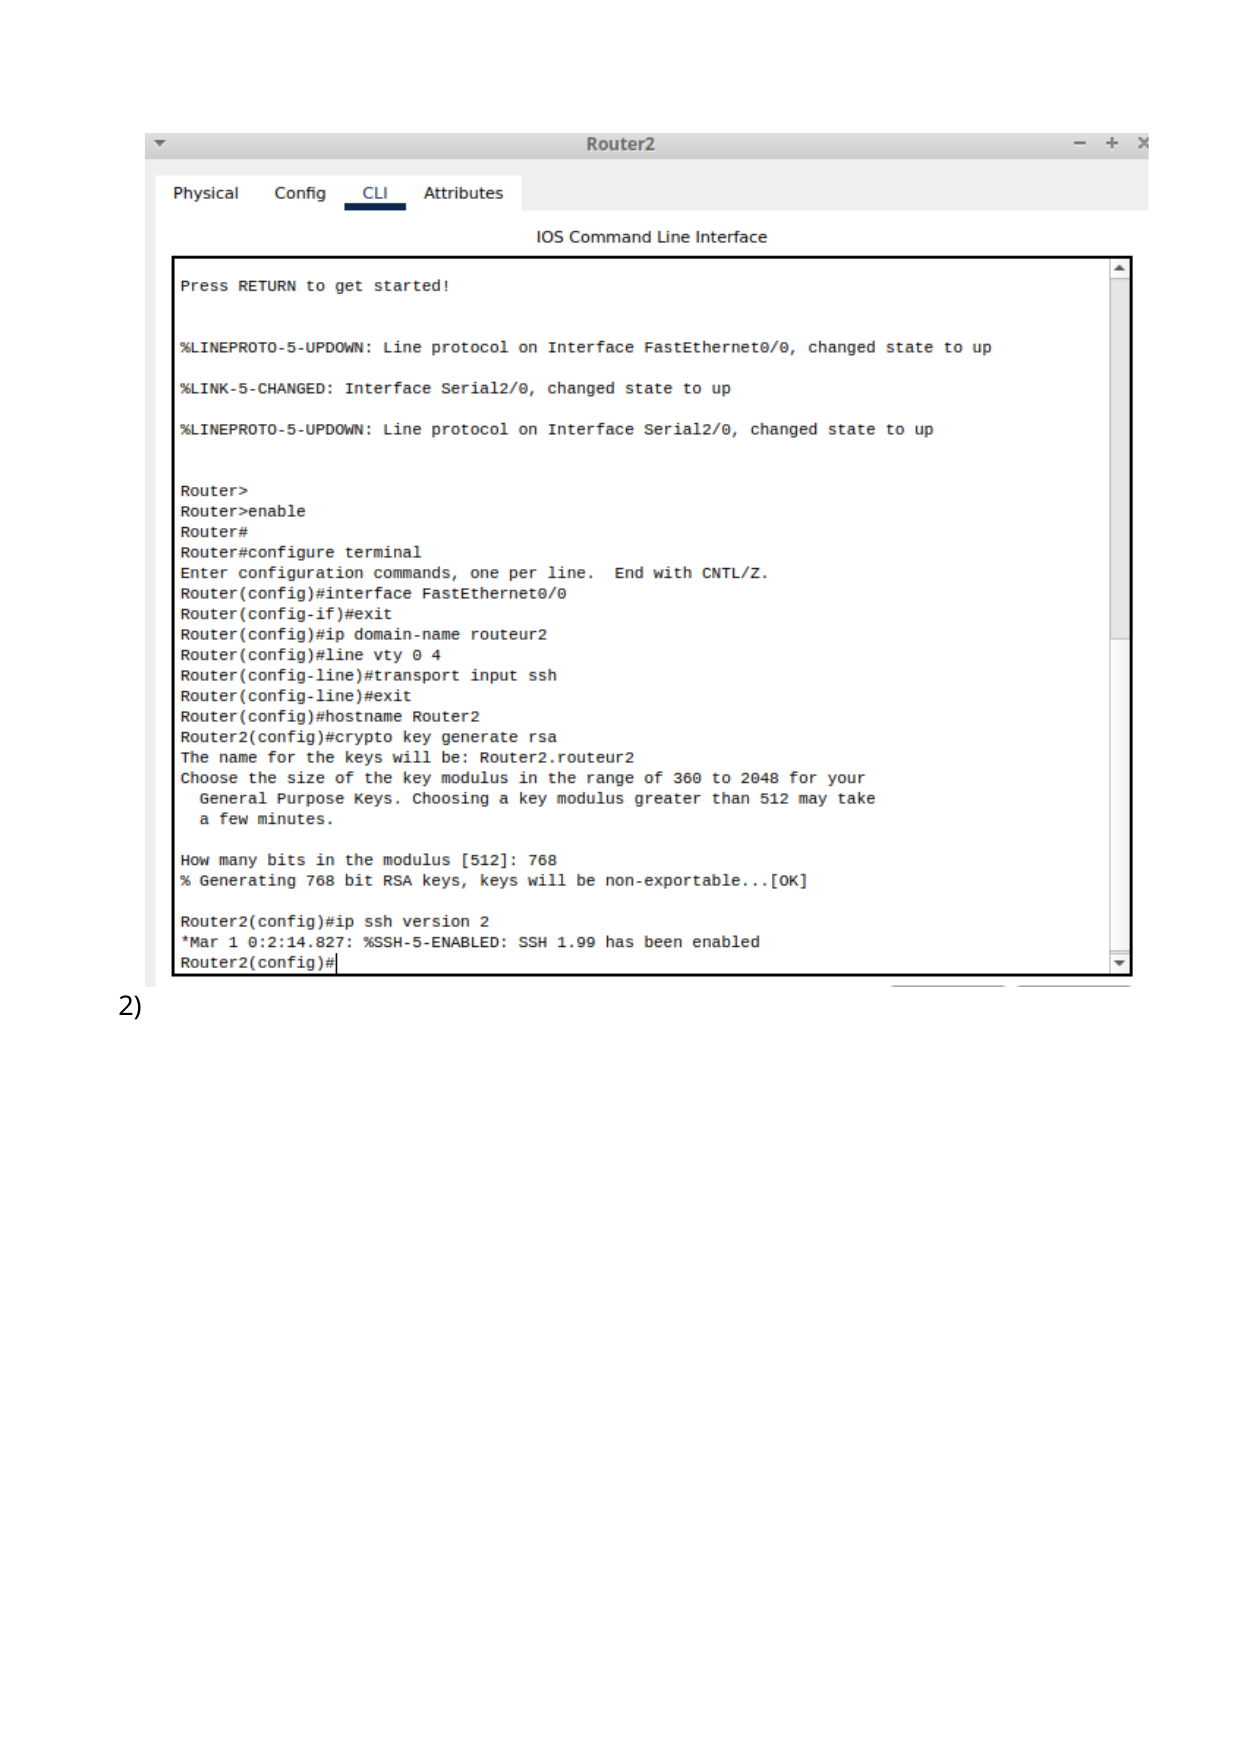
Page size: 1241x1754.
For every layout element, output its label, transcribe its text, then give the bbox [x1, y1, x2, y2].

text 2) [118, 118, 1122, 1023]
picture [144, 133, 1149, 987]
